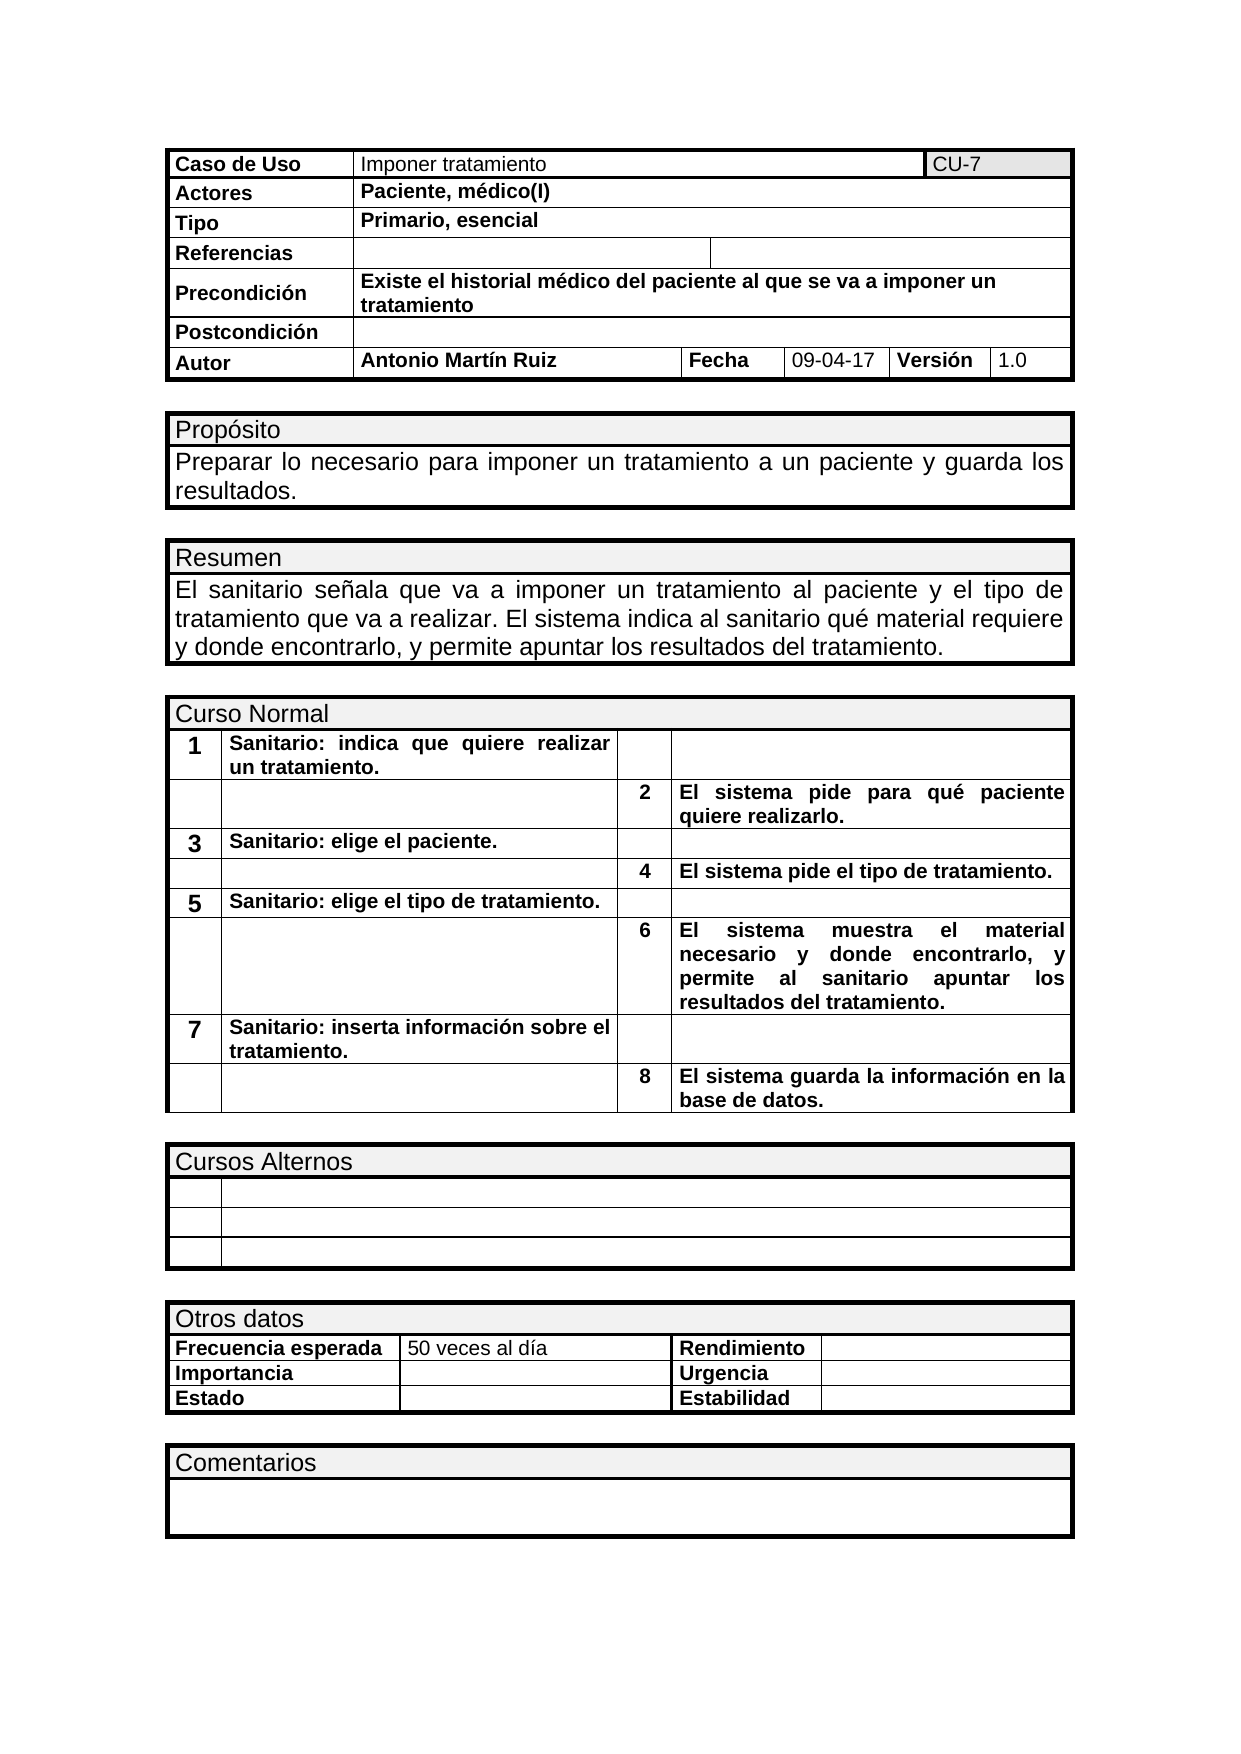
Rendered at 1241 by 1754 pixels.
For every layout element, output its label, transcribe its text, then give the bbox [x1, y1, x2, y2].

table_cell Estabilidad [673, 1386, 821, 1410]
table_cell 50 veces al día [401, 1336, 670, 1360]
table_cell [618, 829, 671, 858]
table_cell Fecha [682, 348, 784, 377]
table_cell Postcondición [170, 318, 353, 347]
table_header Otros datos [170, 1305, 1070, 1333]
table_header Propósito [170, 416, 1070, 444]
table_cell [672, 731, 1070, 779]
table_cell 3 [170, 829, 221, 858]
table_cell 7 [170, 1015, 221, 1063]
table_cell Importancia [170, 1361, 399, 1385]
table_cell Tipo [170, 208, 353, 237]
table_cell [618, 731, 671, 779]
table_header Resumen [170, 543, 1070, 572]
table_cell Versión [890, 348, 990, 377]
table_cell [170, 1179, 221, 1207]
table_cell [222, 918, 617, 1014]
table_cell [354, 318, 1070, 347]
table_header CU-7 [927, 152, 1070, 176]
table_cell Estado [170, 1386, 399, 1410]
table_cell Actores [170, 179, 353, 207]
table_cell [672, 1015, 1070, 1063]
table_cell Rendimiento [673, 1336, 821, 1360]
table_header Imponer tratamiento [354, 152, 923, 176]
table_cell [822, 1361, 1070, 1385]
table_cell [170, 1480, 1070, 1534]
table_cell [170, 1208, 221, 1236]
table_cell El sistema pide el tipo de tratamiento. [672, 859, 1070, 887]
table_cell El sanitario señala que va a imponer un tratamiento al paciente y el tipo de tratamiento que va a realizar. El sistema indica al sanitario qué material requiere y donde encontrarlo, y permite apuntar los resultados del tratamiento. [170, 575, 1070, 661]
table_cell [222, 859, 617, 887]
table_cell [170, 780, 221, 828]
table_cell [618, 1015, 671, 1063]
table_cell 1 [170, 731, 221, 779]
table_cell [222, 1179, 1070, 1207]
table_cell Paciente, médico(I) [354, 179, 1070, 207]
table_cell [170, 1238, 221, 1266]
table_cell [222, 1208, 1070, 1236]
table_cell [822, 1386, 1070, 1410]
table_cell 09-04-17 [785, 348, 889, 377]
table_cell [170, 918, 221, 1014]
table_cell 1.0 [991, 348, 1070, 377]
table_cell Autor [170, 348, 353, 377]
table_cell Precondición [170, 269, 353, 316]
table_cell [401, 1386, 670, 1410]
table_cell Sanitario: inserta información sobre el tratamiento. [222, 1015, 617, 1063]
table_header Comentarios [170, 1448, 1070, 1477]
table_cell 4 [618, 859, 671, 887]
table_cell Sanitario: indica que quiere realizar un tratamiento. [222, 731, 617, 779]
table_cell 6 [618, 918, 671, 1014]
table_cell [618, 889, 671, 917]
table_header Curso Normal [170, 699, 1070, 728]
table_cell 2 [618, 780, 671, 828]
table_cell Urgencia [673, 1361, 821, 1385]
table_cell [401, 1361, 670, 1385]
table_cell [822, 1336, 1070, 1360]
table_cell [170, 859, 221, 887]
table_cell Antonio Martín Ruiz [354, 348, 681, 377]
table_cell 8 [618, 1064, 671, 1112]
table_cell Sanitario: elige el paciente. [222, 829, 617, 858]
table_cell [354, 238, 710, 267]
table_cell [672, 889, 1070, 917]
table_cell Frecuencia esperada [170, 1336, 399, 1360]
table_cell Referencias [170, 238, 353, 267]
table_cell Primario, esencial [354, 208, 1070, 237]
table_cell [170, 1064, 221, 1112]
table_cell Sanitario: elige el tipo de tratamiento. [222, 889, 617, 917]
table_header Caso de Uso [170, 152, 353, 176]
table_cell Preparar lo necesario para imponer un tratamiento a un paciente y guarda los resultados. [170, 447, 1070, 505]
table_header Cursos Alternos [170, 1147, 1070, 1175]
table_cell [672, 829, 1070, 858]
table_cell El sistema muestra el material necesario y donde encontrarlo, y permite al sanitario apuntar los resultados del tratamiento. [672, 918, 1070, 1014]
table_cell Existe el historial médico del paciente al que se va a imponer un tratamiento [354, 269, 1070, 316]
table_cell [222, 1064, 617, 1112]
table_cell El sistema guarda la información en la base de datos. [672, 1064, 1070, 1112]
table_cell [222, 1238, 1070, 1266]
table_cell El sistema pide para qué paciente quiere realizarlo. [672, 780, 1070, 828]
table_cell [222, 780, 617, 828]
table_cell [711, 238, 1070, 267]
table_cell 5 [170, 889, 221, 917]
